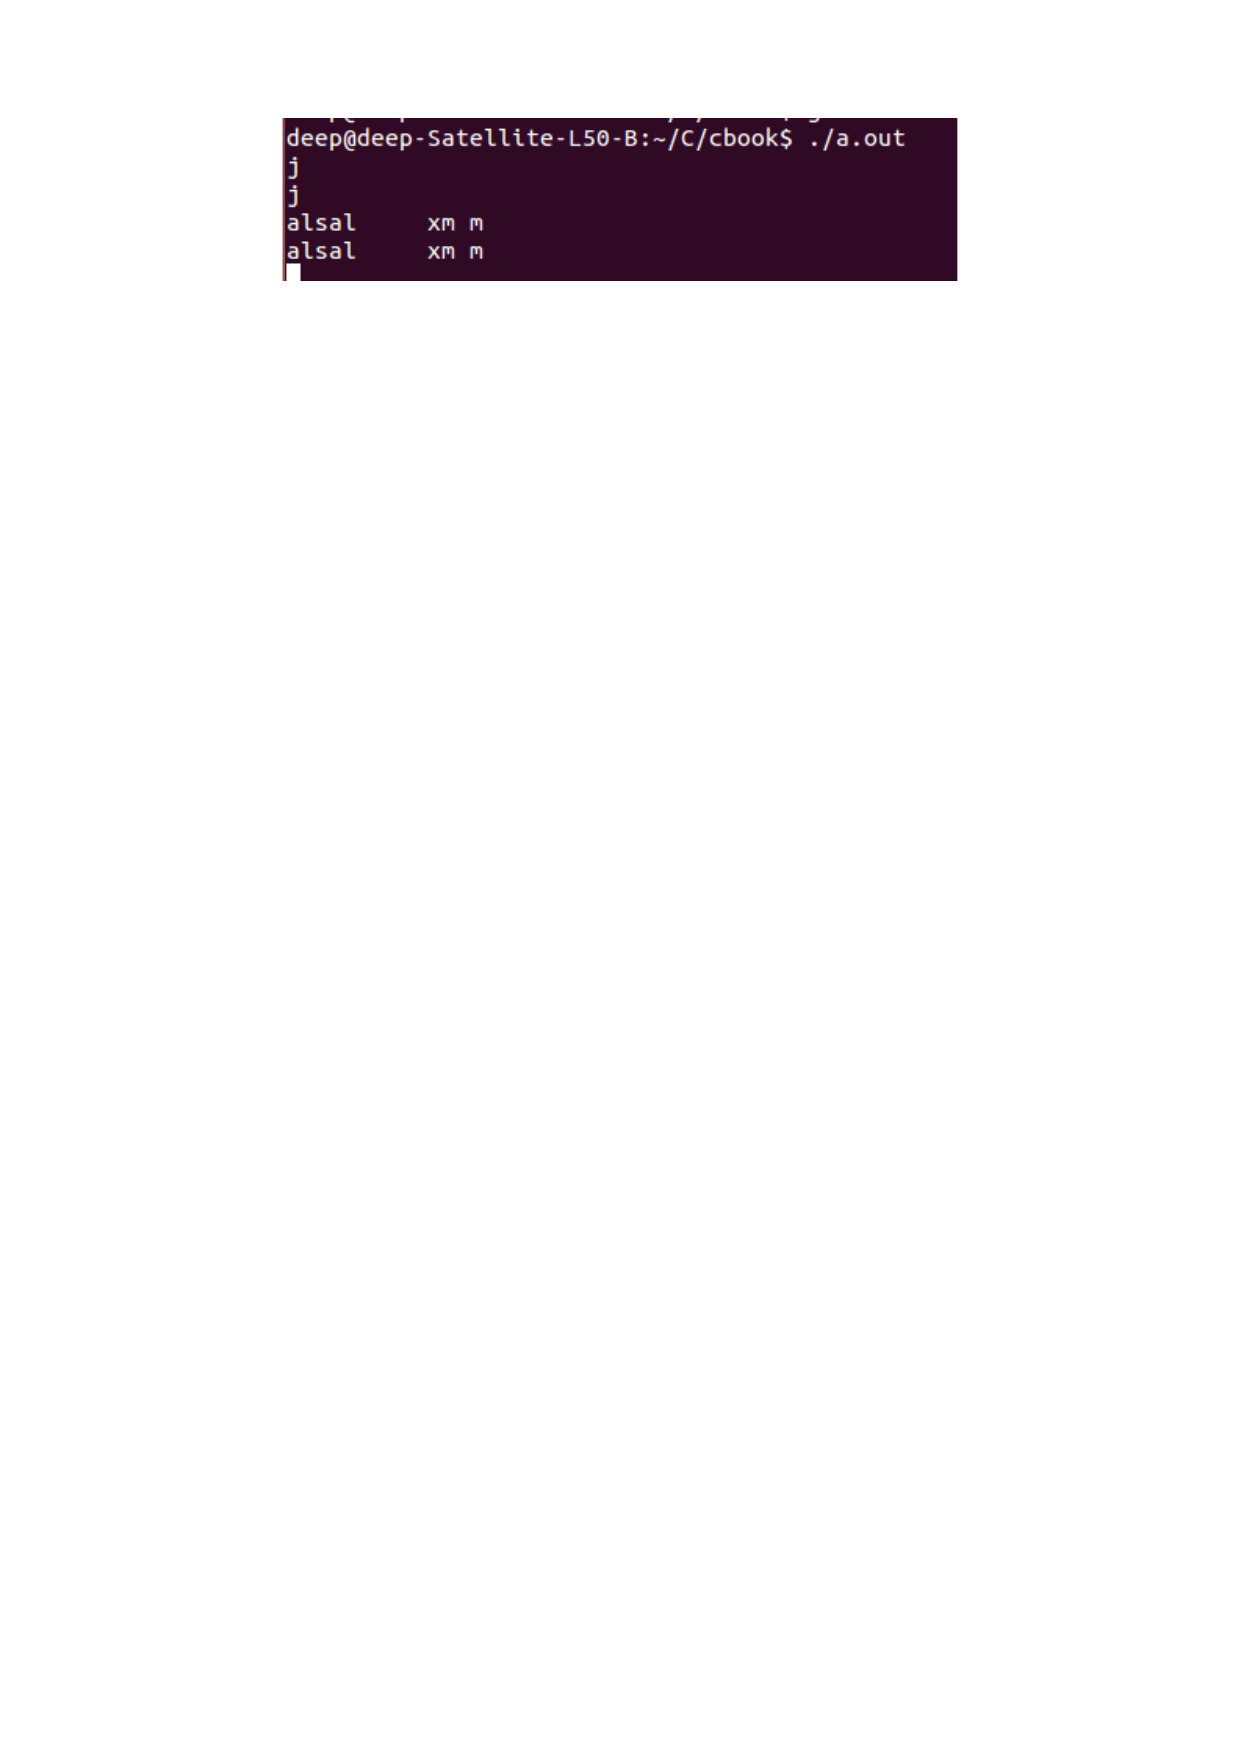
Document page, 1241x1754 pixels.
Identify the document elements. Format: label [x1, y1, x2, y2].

picture [282, 118, 958, 281]
